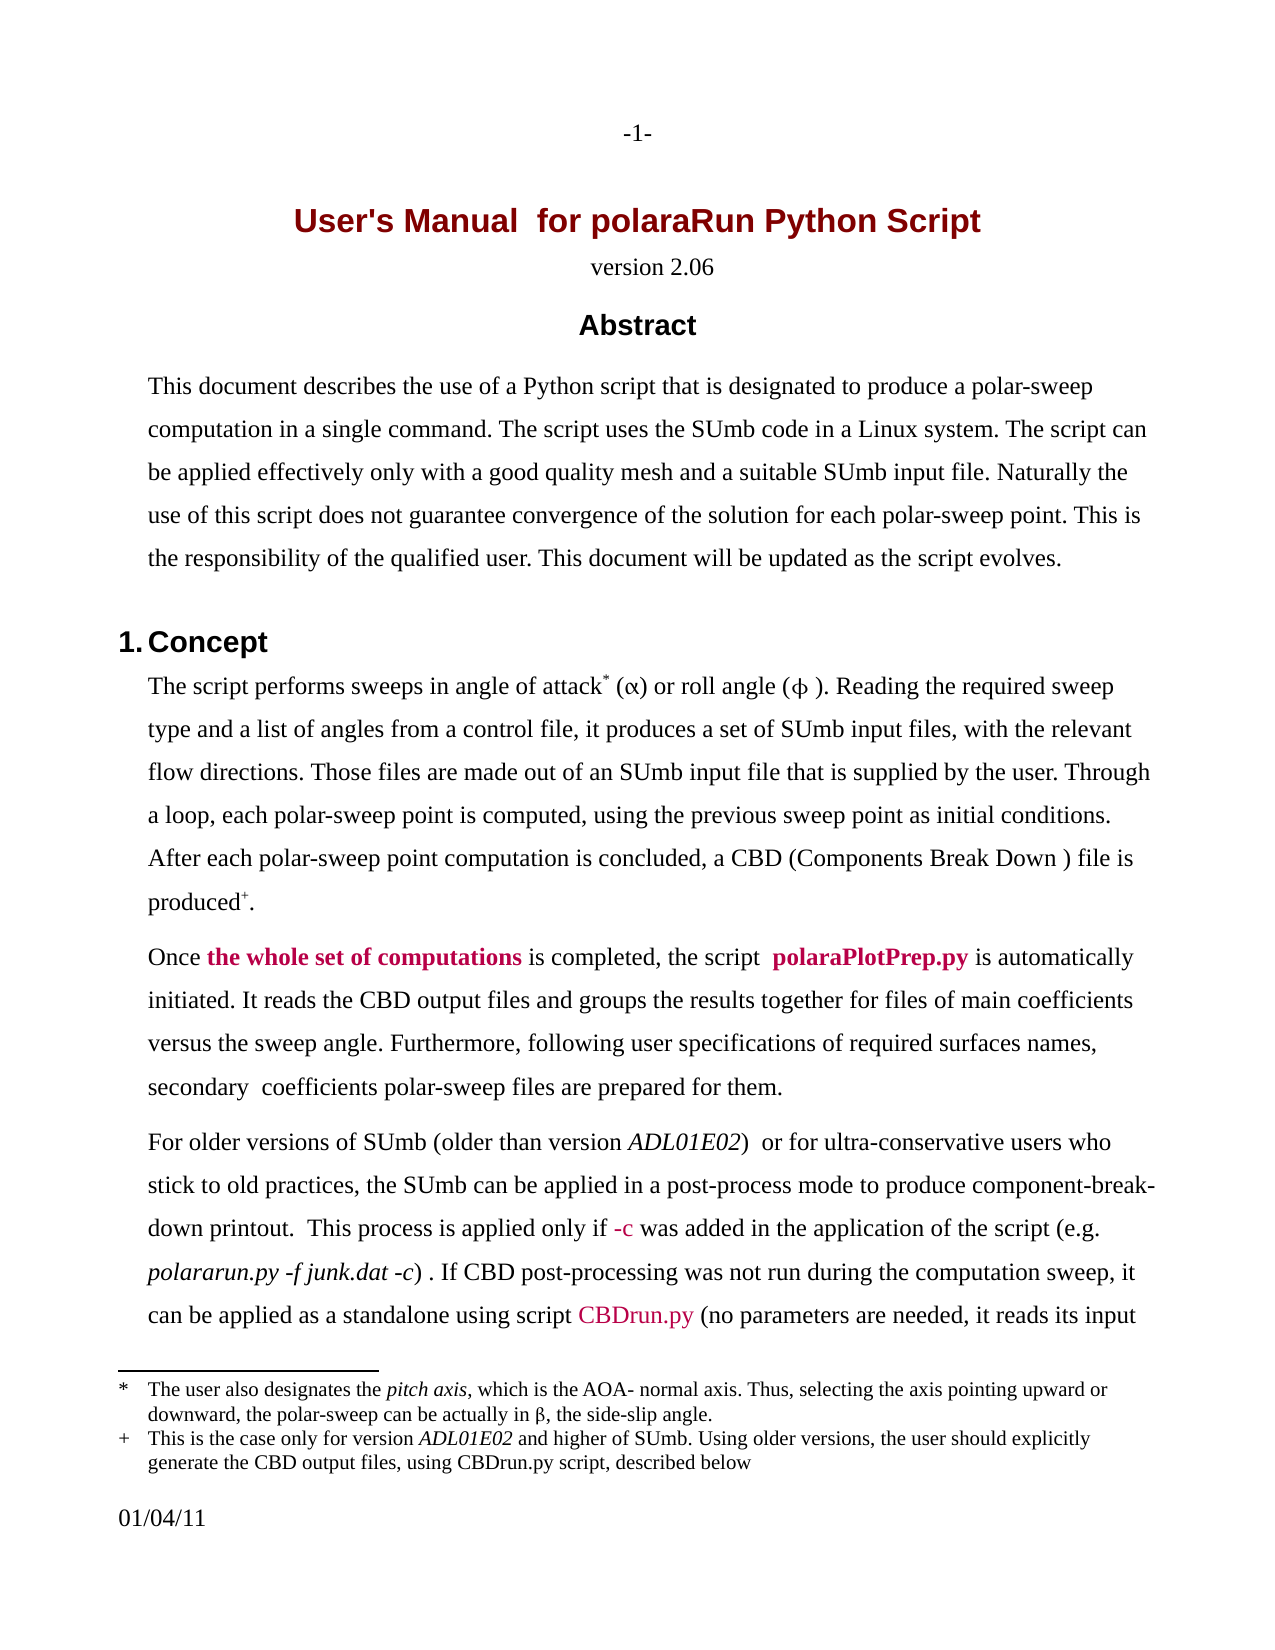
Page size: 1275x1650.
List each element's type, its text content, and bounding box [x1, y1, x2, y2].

text For older versions of SUmb (older than version ADL01E02) or for ultra-conservative users who stick to old practices, the SUmb can be applied in a post-process mode to produce component-break-down printout. This process is applied only if -c was added in the application of the script (e.g. polararun.py -f junk.dat -c) . If CBD post-processing was not run during the computation sweep, it can be applied as a standalone using script CBDrun.py (no parameters are needed, it reads its input [148, 1127, 1157, 1328]
text version 2.06 [148, 252, 1157, 281]
text Abstract [118, 308, 1157, 341]
text This document describes the use of a Python script that is designated to produce a polar-sweep computation in a single command. The script uses the SUmb code in a Linux system. The script can be applied effectively only with a good quality mesh and a suitable SUmb input file. Naturally the use of this script does not guarantee convergence of the solution for each polar-sweep point. This is the responsibility of the qualified user. This document will be updated as the script evolves. [148, 371, 1157, 572]
text Once the whole set of computations is completed, the script polaraPlotPrep.py is automatically initiated. It reads the CBD output files and groups the results together for files of main coefficients versus the sweep angle. Furthermore, following user specifications of required surfaces names, secondary coefficients polar-sweep files are prepared for them. [148, 942, 1157, 1100]
subtitle Concept [118, 624, 1157, 658]
subtitle User's Manual for polaraRun Python Script [118, 201, 1157, 240]
text This is the case only for version ADL01E02 and higher of SUmb. Using older versions, the user should explicitly generate the CBD output files, using CBDrun.py script, described below [118, 1426, 1157, 1474]
text The script performs sweeps in angle of attack () or roll angle ( ). Reading the required sweep type and a list of angles from a control file, it produces a set of SUmb input files, with the relevant flow directions. Those files are made out of an SUmb input file that is supplied by the user. Through a loop, each polar-sweep point is computed, using the previous sweep point as initial conditions. After each polar-sweep point computation is concluded, a CBD (Components Break Down ) file is produced. [148, 671, 1157, 915]
text The user also designates the pitch axis, which is the AOA- normal axis. Thus, selecting the axis pointing upward or downward, the polar-sweep can be actually in , the side-slip angle. [118, 1377, 1157, 1426]
